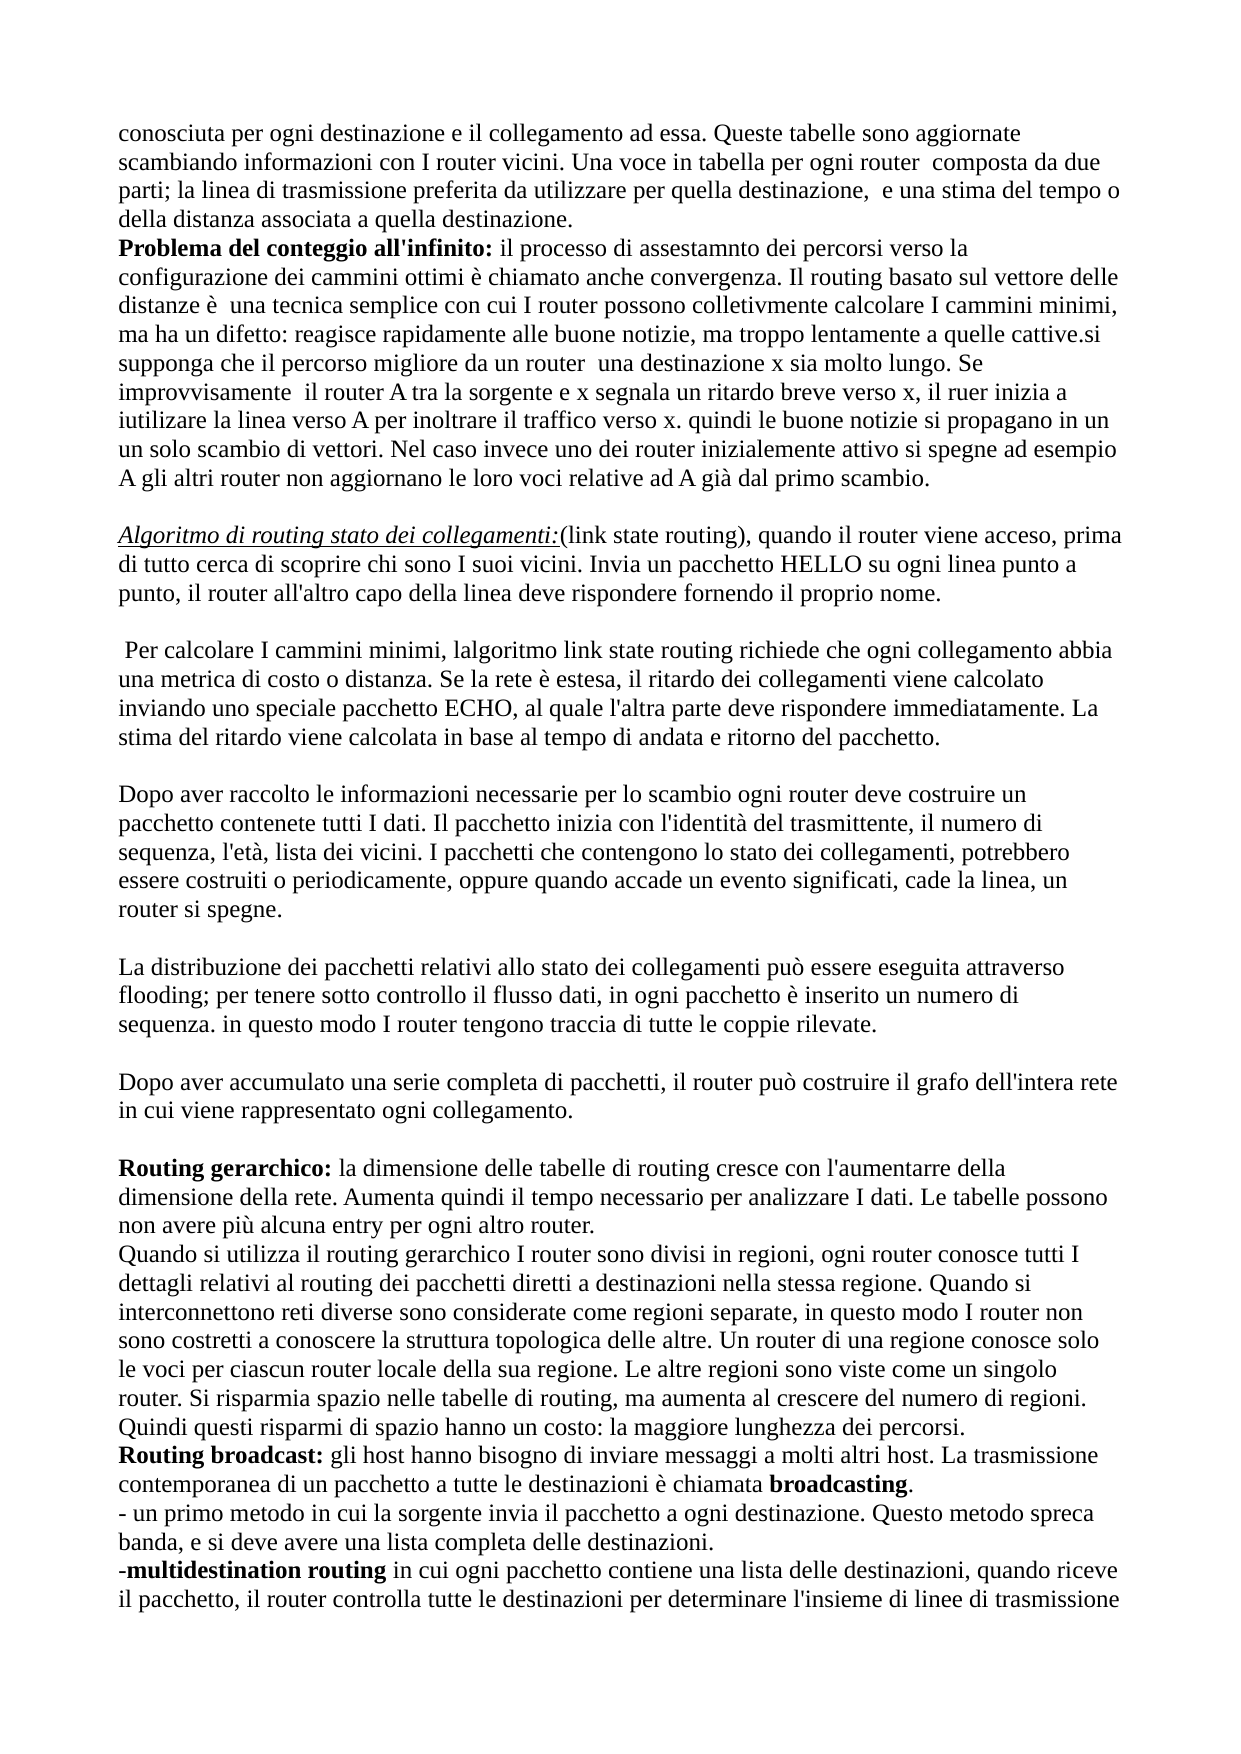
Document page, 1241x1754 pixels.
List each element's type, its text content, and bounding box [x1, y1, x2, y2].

text Dopo aver accumulato una serie completa di pacchetti, il router può costruire il grafo dell'intera rete in cui viene rappresentato ogni collegamento. [118, 1067, 1122, 1124]
text Routing broadcast: gli host hanno bisogno di inviare messaggi a molti altri host. La trasmissione contemporanea di un pacchetto a tutte le destinazioni è chiamata broadcasting. [118, 1441, 1122, 1498]
text conosciuta per ogni destinazione e il collegamento ad essa. Queste tabelle sono aggiornate scambiando informazioni con I router vicini. Una voce in tabella per ogni router composta da due parti; la linea di trasmissione preferita da utilizzare per quella destinazione, e una stima del tempo o della distanza associata a quella destinazione. [118, 118, 1122, 233]
text -multidestination routing in cui ogni pacchetto contiene una lista delle destinazioni, quando riceve il pacchetto, il router controlla tutte le destinazioni per determinare l'insieme di linee di trasmissione [118, 1556, 1122, 1613]
text Problema del conteggio all'infinito: il processo di assestamnto dei percorsi verso la configurazione dei cammini ottimi è chiamato anche convergenza. Il routing basato sul vettore delle distanze è una tecnica semplice con cui I router possono colletivmente calcolare I cammini minimi, ma ha un difetto: reagisce rapidamente alle buone notizie, ma troppo lentamente a quelle cattive.si supponga che il percorso migliore da un router una destinazione x sia molto lungo. Se improvvisamente il router A tra la sorgente e x segnala un ritardo breve verso x, il ruer inizia a iutilizare la linea verso A per inoltrare il traffico verso x. quindi le buone notizie si propagano in un un solo scambio di vettori. Nel caso invece uno dei router inizialemente attivo si spegne ad esempio A gli altri router non aggiornano le loro voci relative ad A già dal primo scambio. [118, 233, 1122, 492]
text - un primo metodo in cui la sorgente invia il pacchetto a ogni destinazione. Questo metodo spreca banda, e si deve avere una lista completa delle destinazioni. [118, 1498, 1122, 1556]
text Quando si utilizza il routing gerarchico I router sono divisi in regioni, ogni router conosce tutti I dettagli relativi al routing dei pacchetti diretti a destinazioni nella stessa regione. Quando si interconnettono reti diverse sono considerate come regioni separate, in questo modo I router non sono costretti a conoscere la struttura topologica delle altre. Un router di una regione conosce solo le voci per ciascun router locale della sua regione. Le altre regioni sono viste come un singolo router. Si risparmia spazio nelle tabelle di routing, ma aumenta al crescere del numero di regioni. Quindi questi risparmi di spazio hanno un costo: la maggiore lunghezza dei percorsi. [118, 1239, 1122, 1441]
text Per calcolare I cammini minimi, lalgoritmo link state routing richiede che ogni collegamento abbia una metrica di costo o distanza. Se la rete è estesa, il ritardo dei collegamenti viene calcolato inviando uno speciale pacchetto ECHO, al quale l'altra parte deve rispondere immediatamente. La stima del ritardo viene calcolata in base al tempo di andata e ritorno del pacchetto. [118, 636, 1122, 751]
text Routing gerarchico: la dimensione delle tabelle di routing cresce con l'aumentarre della dimensione della rete. Aumenta quindi il tempo necessario per analizzare I dati. Le tabelle possono non avere più alcuna entry per ogni altro router. [118, 1153, 1122, 1239]
text La distribuzione dei pacchetti relativi allo stato dei collegamenti può essere eseguita attraverso flooding; per tenere sotto controllo il flusso dati, in ogni pacchetto è inserito un numero di sequenza. in questo modo I router tengono traccia di tutte le coppie rilevate. [118, 952, 1122, 1038]
text Algoritmo di routing stato dei collegamenti:(link state routing), quando il router viene acceso, prima di tutto cerca di scoprire chi sono I suoi vicini. Invia un pacchetto HELLO su ogni linea punto a punto, il router all'altro capo della linea deve rispondere fornendo il proprio nome. [118, 521, 1122, 607]
text Dopo aver raccolto le informazioni necessarie per lo scambio ogni router deve costruire un pacchetto contenete tutti I dati. Il pacchetto inizia con l'identità del trasmittente, il numero di sequenza, l'età, lista dei vicini. I pacchetti che contengono lo stato dei collegamenti, potrebbero essere costruiti o periodicamente, oppure quando accade un evento significati, cade la linea, un router si spegne. [118, 779, 1122, 923]
